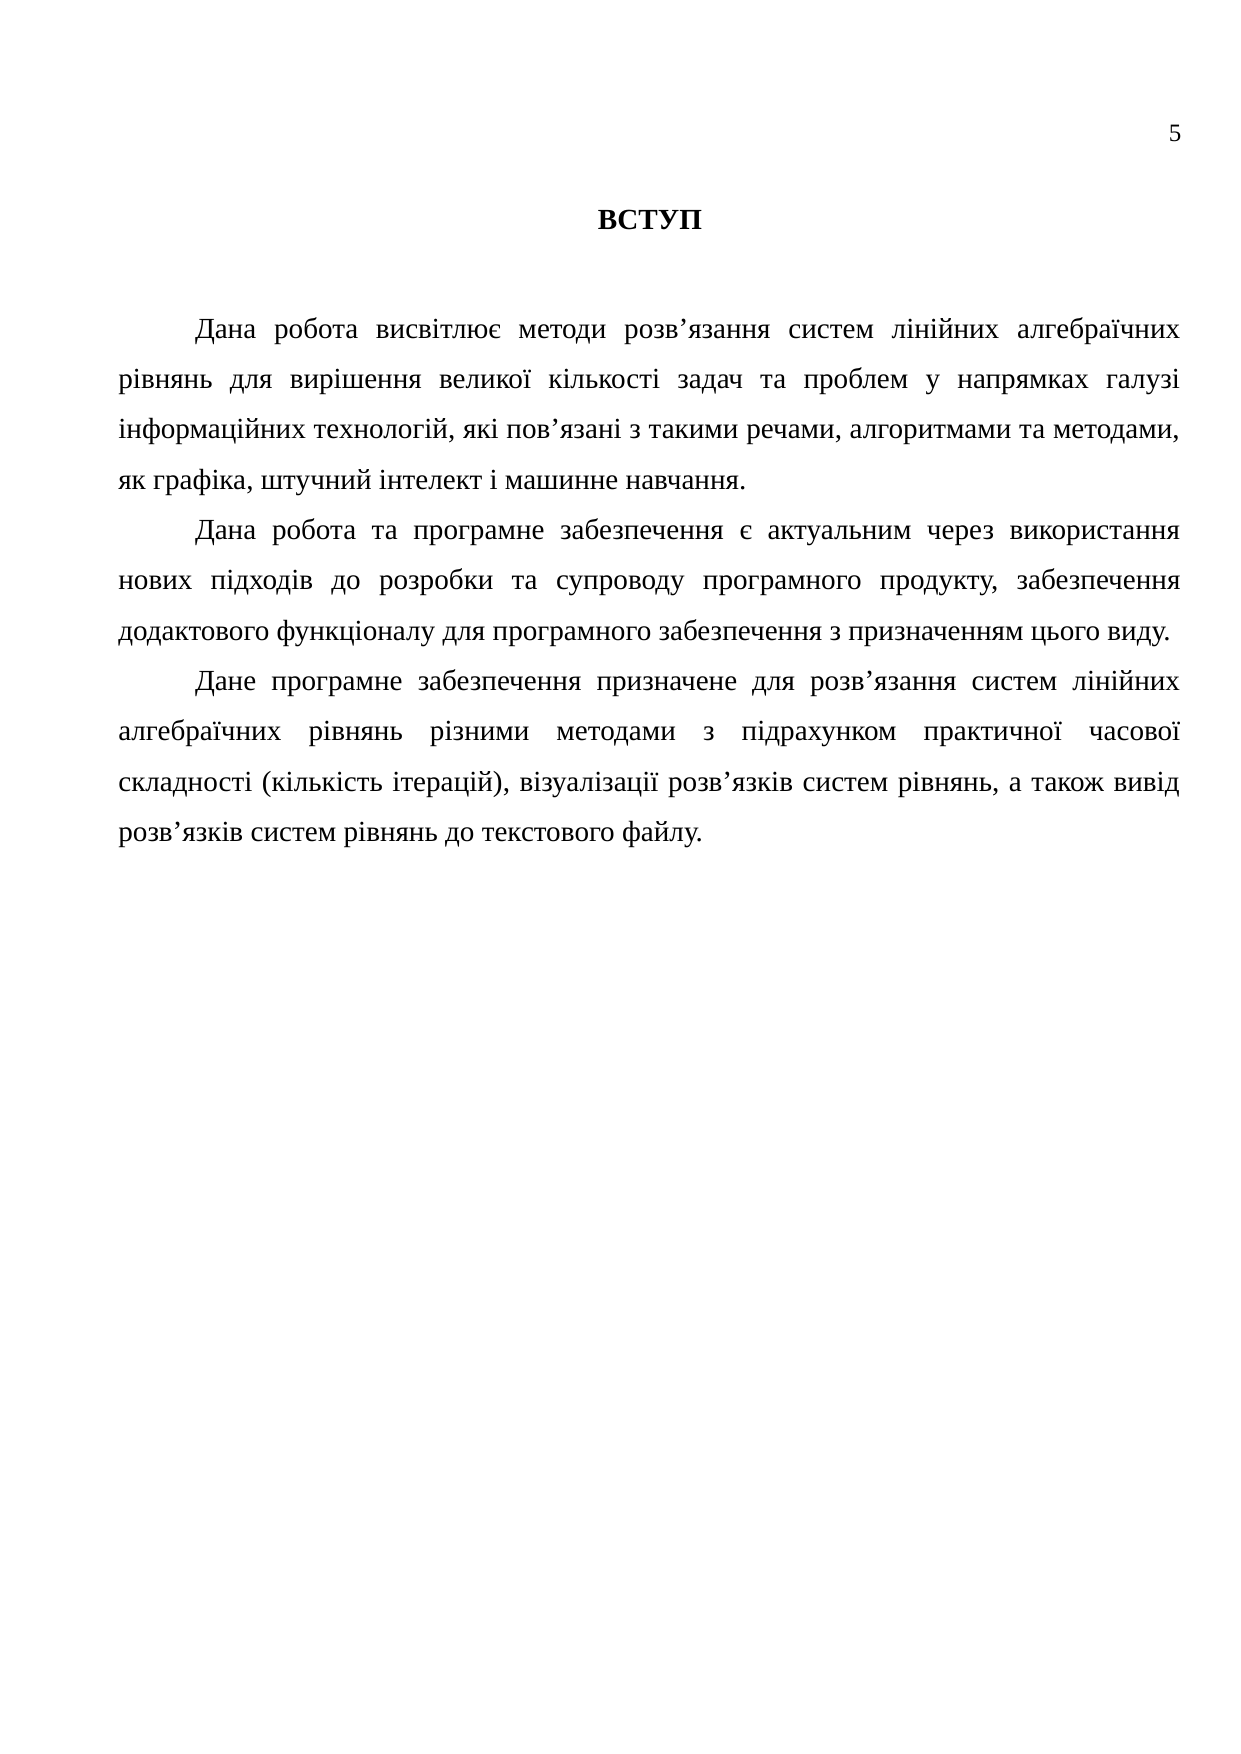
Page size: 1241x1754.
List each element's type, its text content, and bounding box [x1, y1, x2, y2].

subtitle ВСТУП [118, 202, 1181, 236]
text Дана робота висвітлює методи розв’язання систем лінійних алгебраїчних рівнянь для вирішення великої кількості задач та проблем у напрямках галузі інформаційних технологій, які пов’язані з такими речами, алгоритмами та методами, як графіка, штучний інтелект і машинне навчання. [118, 311, 1181, 495]
text Дана робота та програмне забезпечення є актуальним через використання нових підходів до розробки та супроводу програмного продукту, забезпечення додактового функціоналу для програмного забезпечення з призначенням цього виду. [118, 512, 1181, 646]
text Дане програмне забезпечення призначене для розв’язання систем лінійних алгебраїчних рівнянь різними методами з підрахунком практичної часової складності (кількість ітерацій), візуалізації розв’язків систем рівнянь, а також вивід розв’язків систем рівнянь до текстового файлу. [118, 663, 1181, 847]
